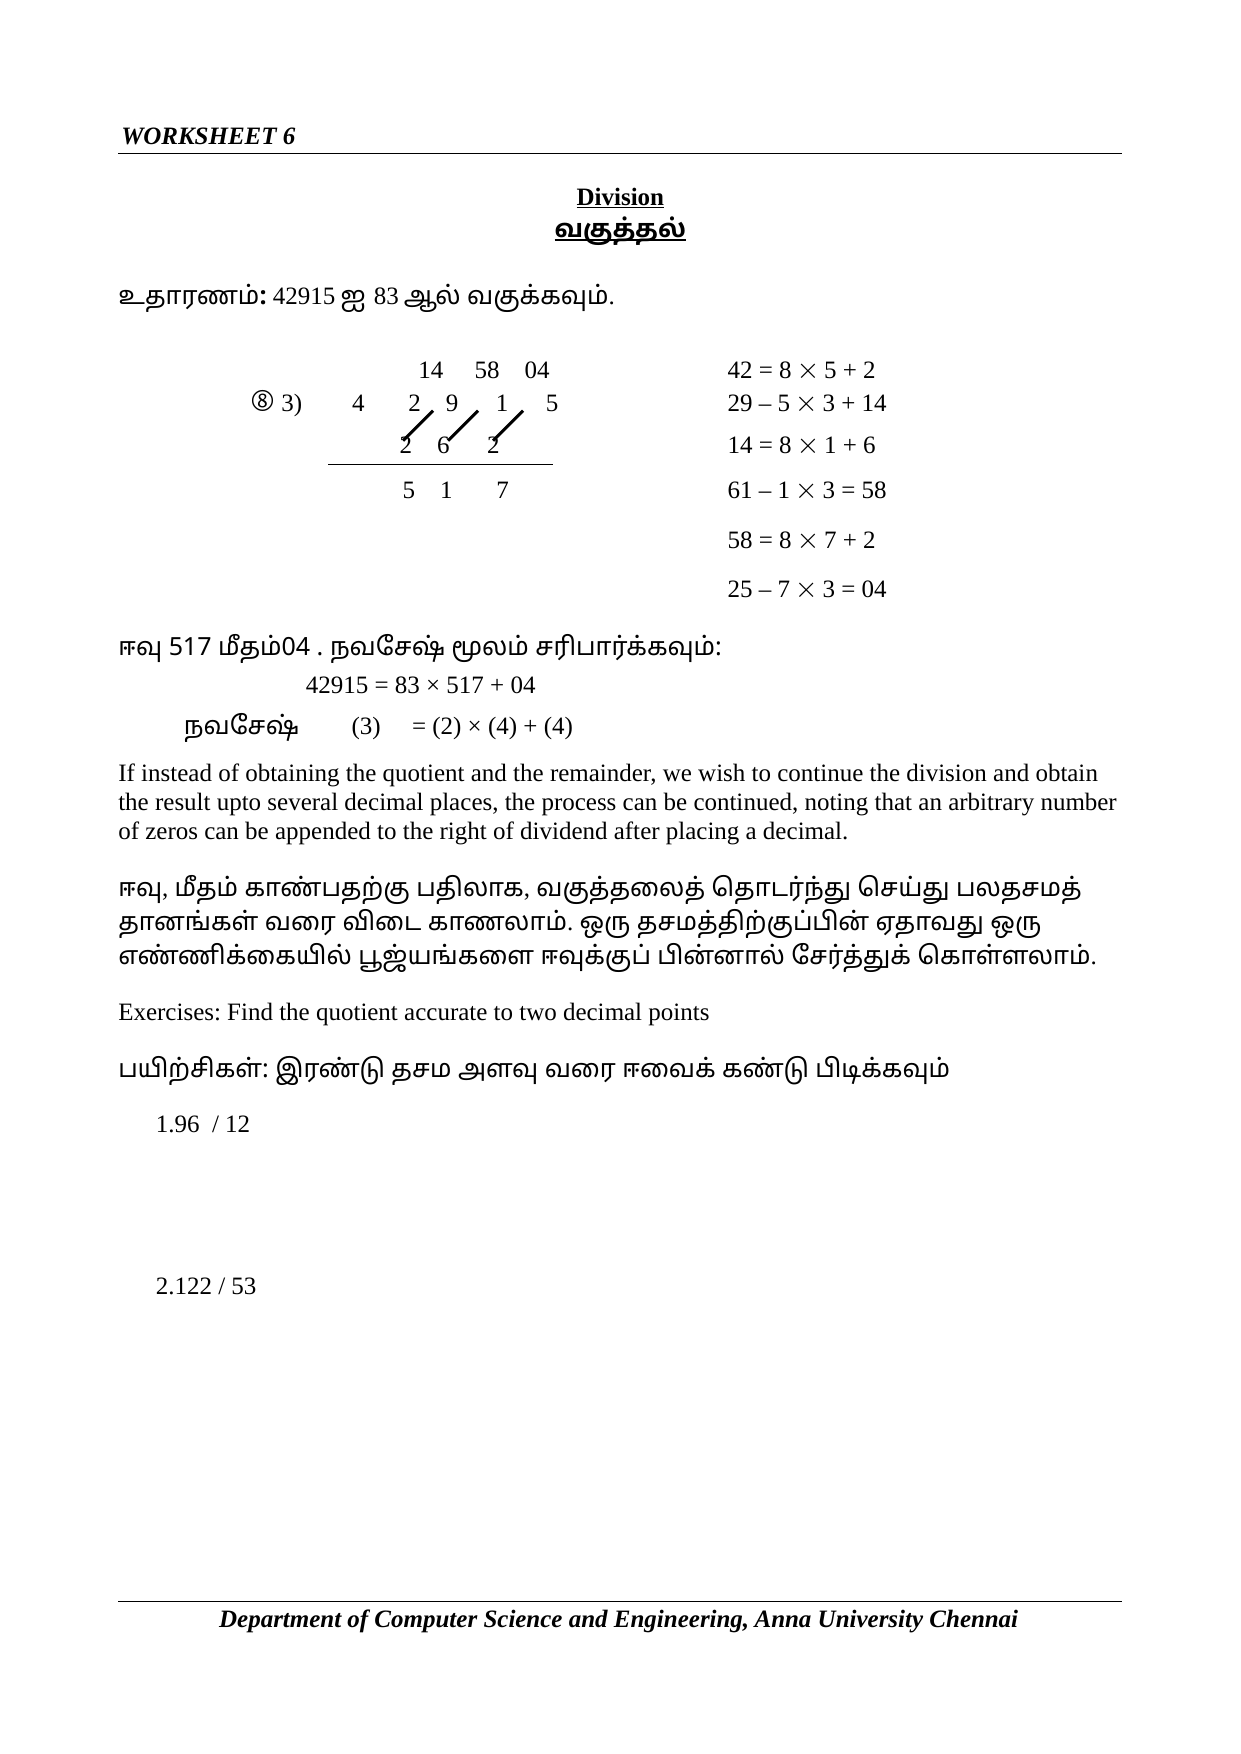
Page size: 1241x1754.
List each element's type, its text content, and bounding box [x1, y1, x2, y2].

text பயிற்சிகள்: இரண்டு தசம அளவு வரை ஈவைக் கண்டு பிடிக்கவும் [118, 1051, 1122, 1084]
text 58 = 8  7 + 2 [118, 525, 1122, 553]
text நவசேஷ் (3) = (2) × (4) + (4) [118, 708, 1122, 742]
text 25 – 7  3 = 04 [118, 574, 1122, 603]
text ஈவு, மீதம் காண்பதற்கு பதிலாக, வகுத்தலைத் தொடர்ந்து செய்து பலதசமத் தானங்கள் வரை விடை காணலாம். ஒரு தசமத்திற்குப்பின் ஏதாவது ஒரு எண்ணிக்கையில் பூஜ்யங்களை ஈவுக்குப் பின்னால் சேர்த்துக் கொள்ளலாம். [118, 869, 1122, 972]
text  3) 4 2 9 1 5 29 – 5  3 + 14 [118, 388, 1122, 417]
text If instead of obtaining the quotient and the remainder, we wish to continue the division and obtain the result upto several decimal places, the process can be continued, noting that an arbitrary number of zeros can be appended to the right of dividend after placing a decimal. [118, 758, 1122, 844]
text Exercises: Find the quotient accurate to two decimal points [118, 997, 1122, 1026]
text 42915 = 83 × 517 + 04 [118, 671, 1122, 699]
text 5 1 7 61 – 1  3 = 58 [118, 475, 1122, 504]
text வகுத்தல் [118, 210, 1122, 244]
list 122 / 53 [156, 1271, 1122, 1299]
text உதாரணம்: 42915ஐ 83ஆல் வகுக்கவும். [118, 277, 1122, 311]
text 2 6 2 14 = 8  1 + 6 [118, 430, 1122, 458]
text ஈவு 517 மீதம்04 . நவசேஷ் மூலம் சரிபார்க்கவும்: [118, 628, 1122, 662]
text 14 58 04 42 = 8  5 + 2 [118, 355, 1122, 383]
list 96 / 12 [156, 1109, 1122, 1138]
text Division [118, 182, 1122, 210]
